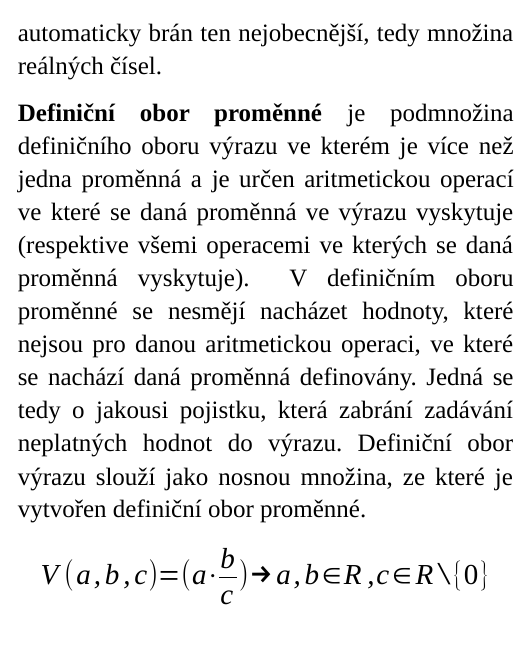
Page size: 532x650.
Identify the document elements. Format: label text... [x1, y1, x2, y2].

text Definiční obor proměnné je podmnožina definičního oboru výrazu ve kterém je více než jedna proměnná a je určen aritmetickou operací ve které se daná proměnná ve výrazu vyskytuje (respektive všemi operacemi ve kterých se daná proměnná vyskytuje). V definičním oboru proměnné se nesmějí nacházet hodnoty, které nejsou pro danou aritmetickou operaci, ve které se nachází daná proměnná definovány. Jedná se tedy o jakousi pojistku, která zabrání zadávání neplatných hodnot do výrazu. Definiční obor výrazu slouží jako nosnou množina, ze které je vytvořen definiční obor proměnné. [18, 98, 514, 523]
text automaticky brán ten nejobecnější, tedy množina reálných čísel. [18, 18, 514, 79]
